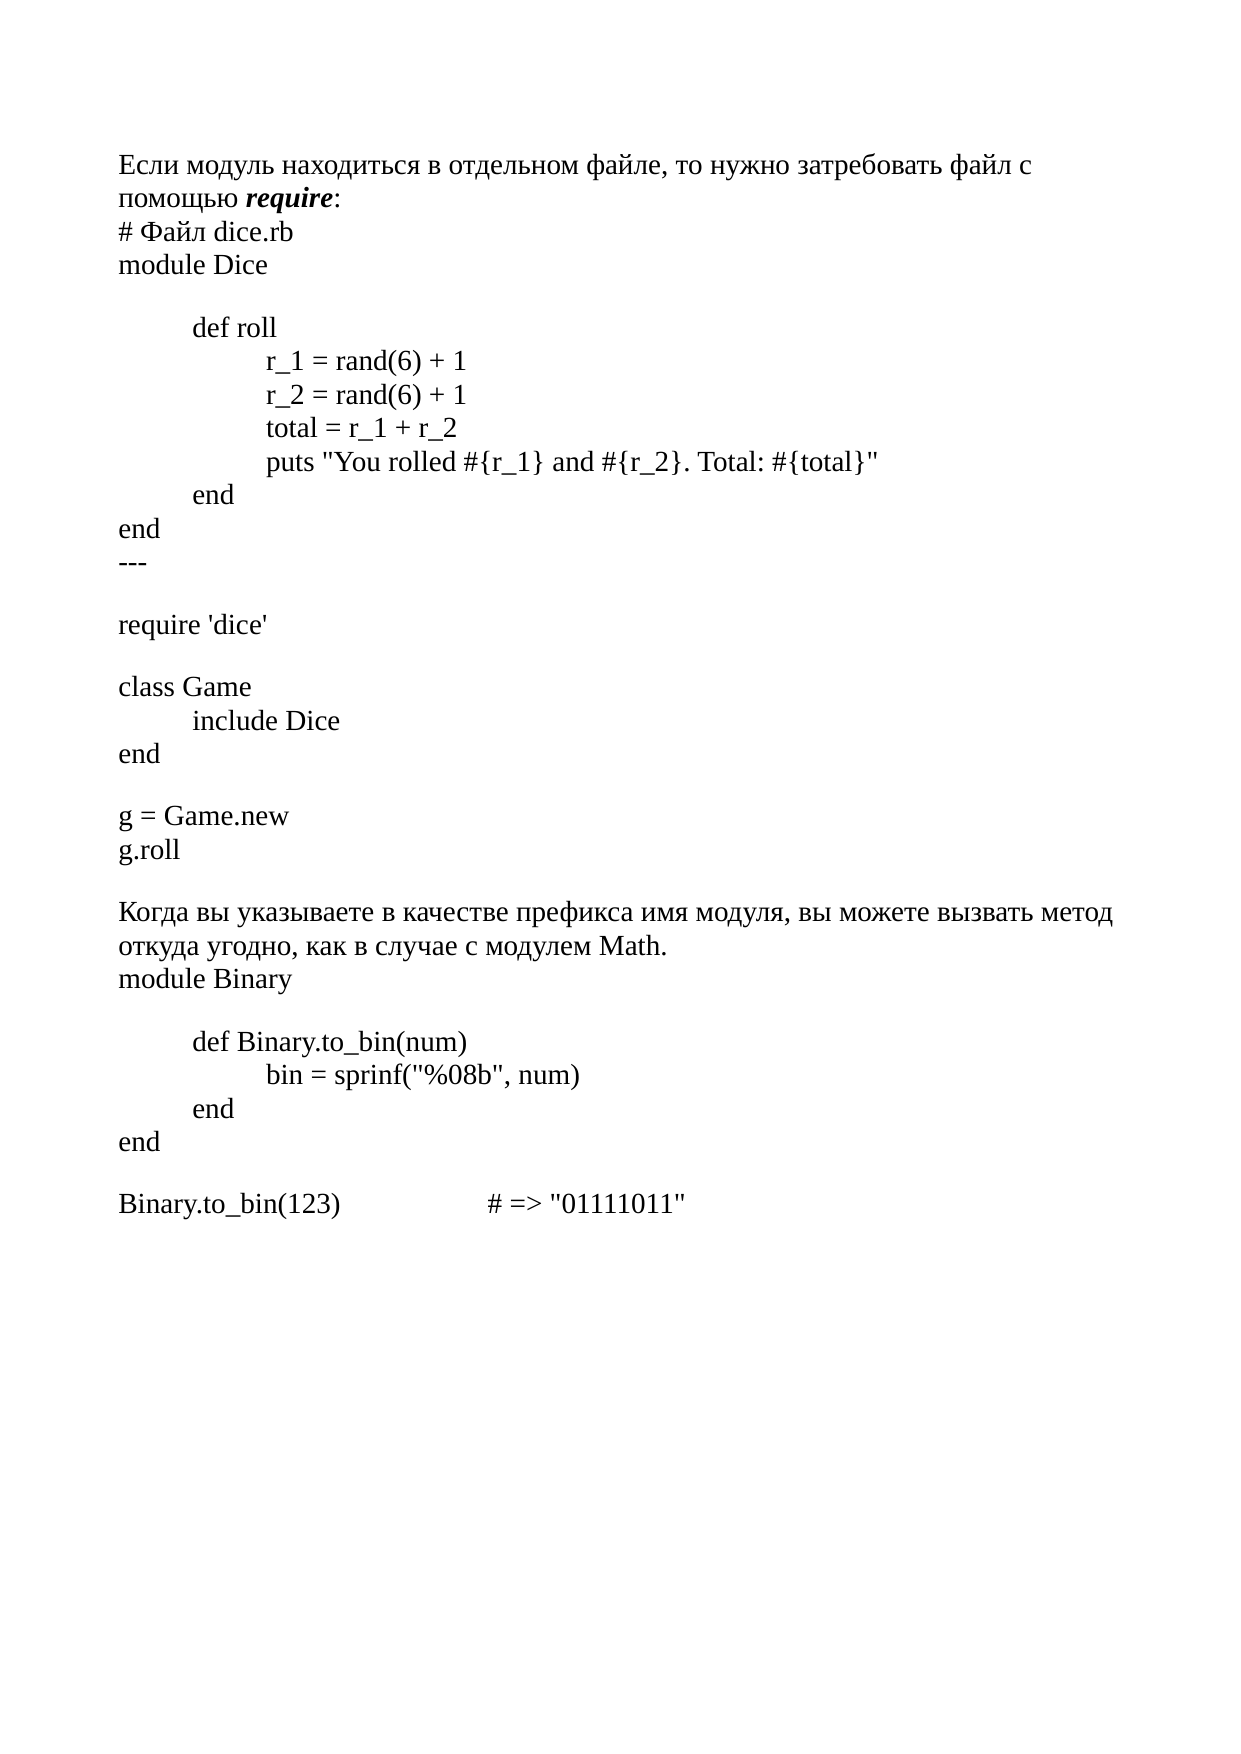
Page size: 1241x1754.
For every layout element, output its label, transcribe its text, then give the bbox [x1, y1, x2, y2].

text total = r_1 + r_2 [118, 410, 1122, 444]
text end [118, 477, 1122, 511]
text def roll [118, 310, 1122, 343]
text end [118, 1091, 1122, 1124]
text --- [118, 544, 1122, 578]
text bin = sprinf("%08b", num) [118, 1057, 1122, 1091]
text puts "You rolled #{r_1} and #{r_2}. Total: #{total}" [118, 444, 1122, 477]
text Когда вы указываете в качестве префикса имя модуля, вы можете вызвать метод откуда угодно, как в случае с модулем Math. [118, 894, 1122, 961]
text r_1 = rand(6) + 1 [118, 343, 1122, 377]
text module Dice [118, 247, 1122, 281]
text Binary.to_bin(123) # => "01111011" [118, 1187, 1122, 1220]
text include Dice [118, 703, 1122, 736]
text g = Game.new [118, 798, 1122, 832]
text end [118, 736, 1122, 770]
text end [118, 511, 1122, 544]
text r_2 = rand(6) + 1 [118, 377, 1122, 410]
text require 'dice' [118, 607, 1122, 640]
text class Game [118, 669, 1122, 703]
text def Binary.to_bin(num) [118, 1024, 1122, 1057]
text end [118, 1124, 1122, 1158]
text g.roll [118, 832, 1122, 866]
text Если модуль находиться в отдельном файле, то нужно затребовать файл с помощью require: [118, 147, 1122, 214]
text # Файл dice.rb [118, 214, 1122, 247]
text module Binary [118, 961, 1122, 995]
